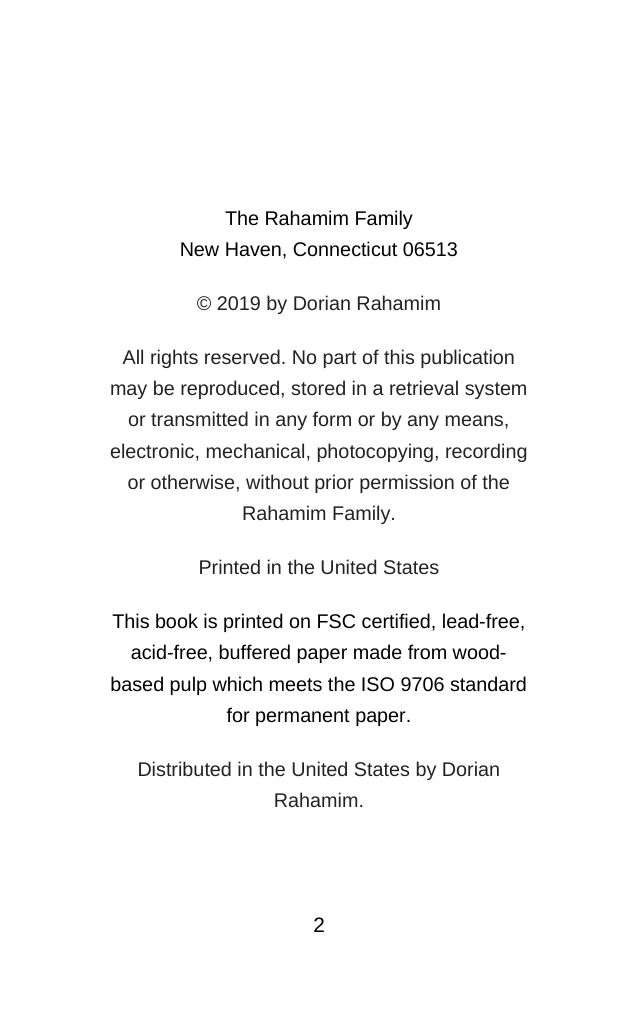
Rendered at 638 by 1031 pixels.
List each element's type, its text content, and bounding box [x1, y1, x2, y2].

text All rights reserved. No part of this publication may be reproduced, stored in a retrieval system or transmitted in any form or by any means, electronic, mechanical, photocopying, recording or otherwise, without prior permission of the Rahamim Family. [106, 346, 531, 525]
text This book is printed on FSC certified, lead-free, acid-free, buffered paper made from wood-based pulp which meets the ISO 9706 standard for permanent paper. [106, 610, 531, 726]
text Distributed in the United States by Dorian Rahamim. [106, 758, 531, 812]
text The Rahamim Family [106, 207, 531, 229]
text New Haven, Connecticut 06513 [106, 238, 531, 261]
text Printed in the United States [106, 556, 531, 579]
text © 2019 by Dorian Rahamim [106, 292, 531, 314]
